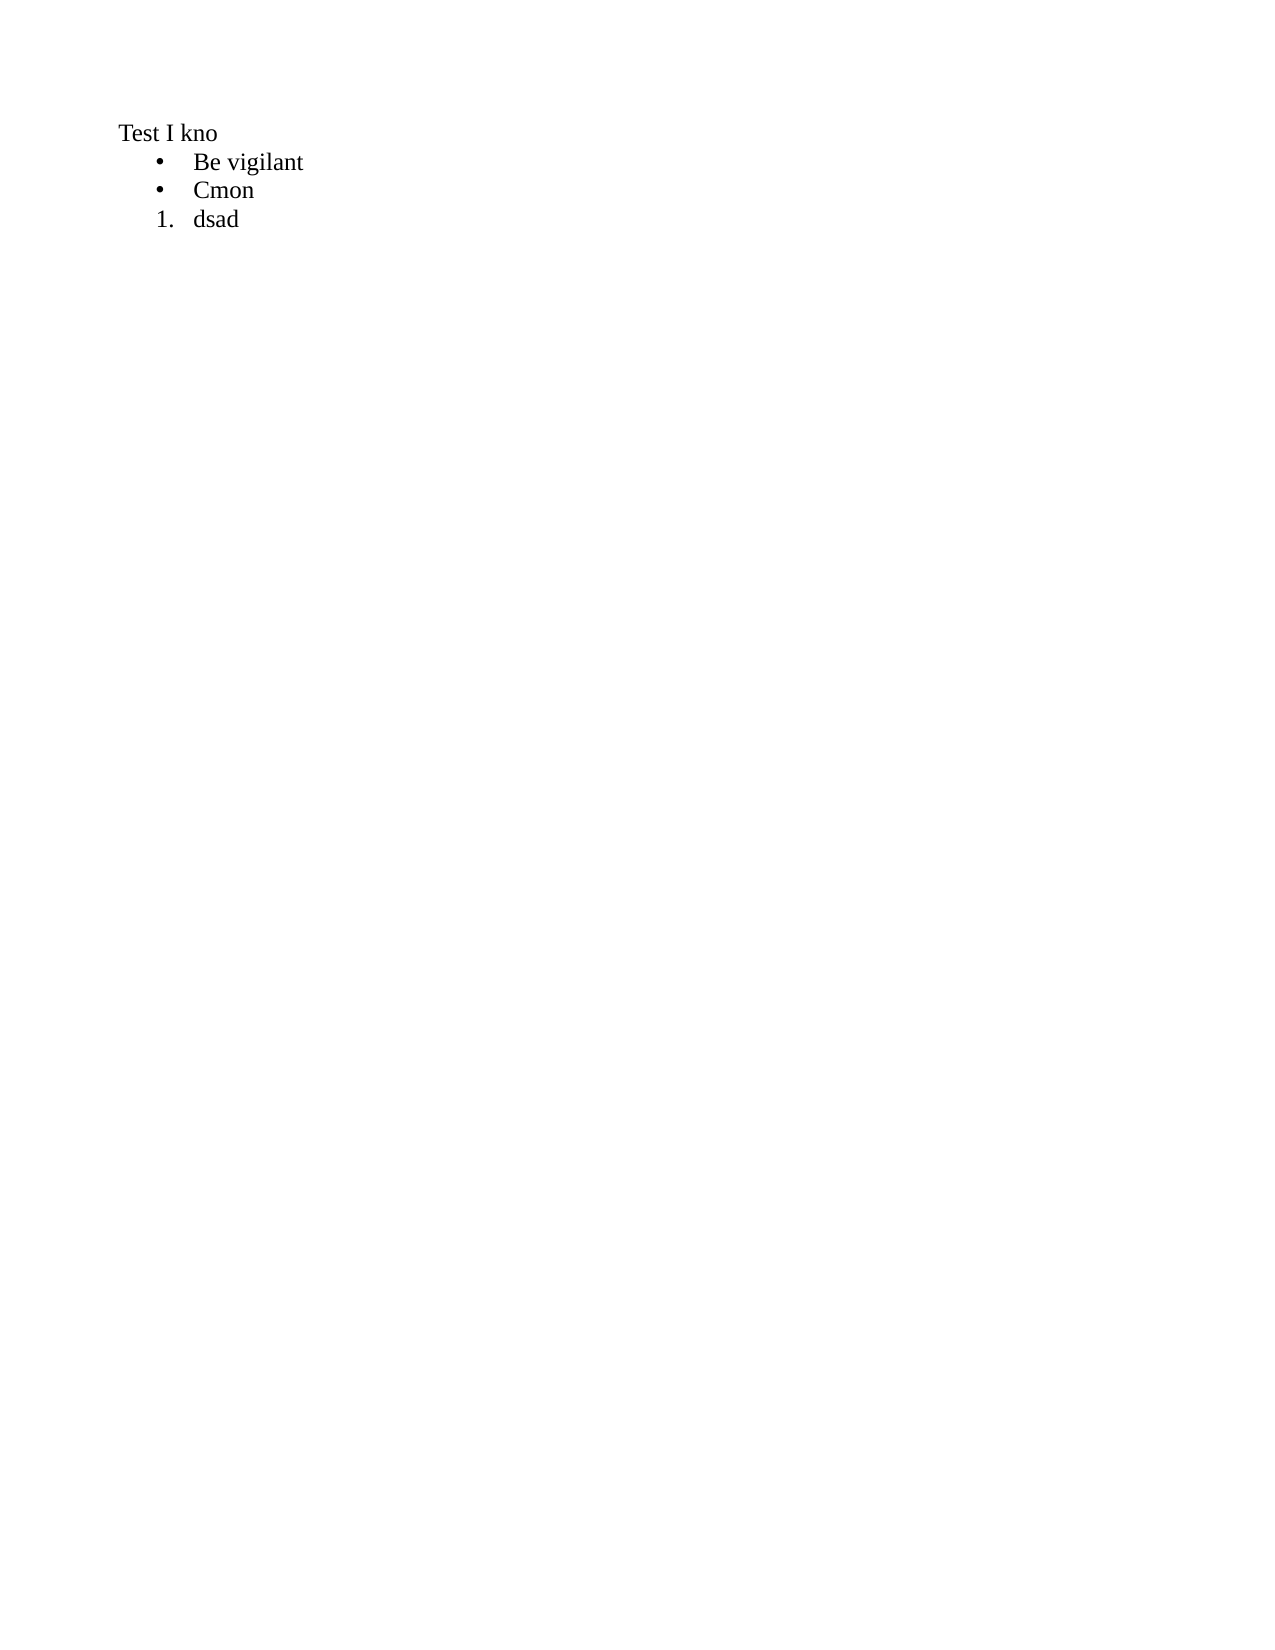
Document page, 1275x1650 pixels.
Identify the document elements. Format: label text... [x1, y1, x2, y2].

list dsad [156, 204, 1157, 233]
list Be vigilant [156, 147, 1157, 176]
text Test I kno [118, 118, 1157, 147]
list Cmon [156, 176, 1157, 204]
